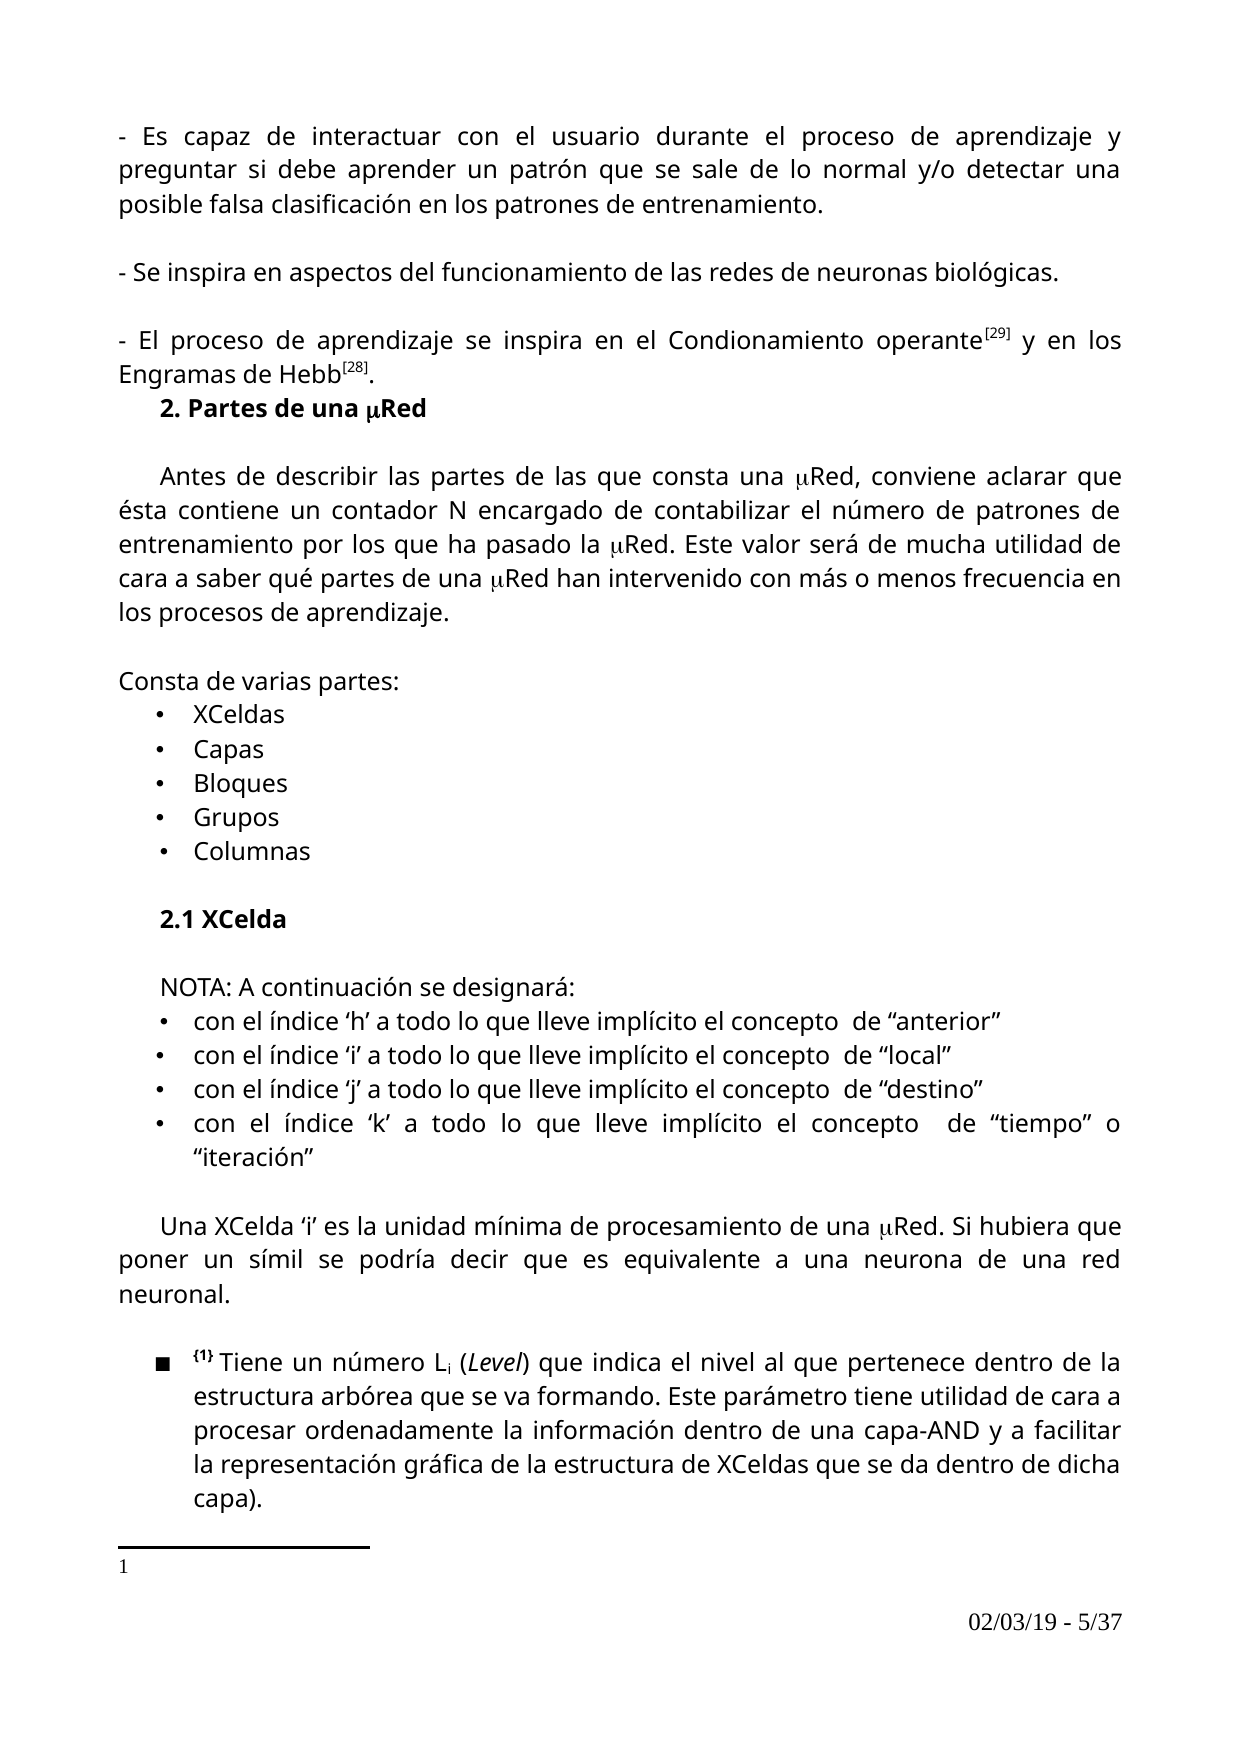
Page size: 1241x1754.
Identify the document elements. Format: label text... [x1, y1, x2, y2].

list Capas [156, 731, 1122, 765]
list Columnas [118, 833, 1122, 867]
list con el índice ‘j’ a todo lo que lleve implícito el concepto de “destino” [156, 1072, 1122, 1106]
text Una XCelda ‘i’ es la unidad mínima de procesamiento de una mRed. Si hubiera que poner un símil se podría decir que es equivalente a una neurona de una red neuronal. [118, 1208, 1122, 1310]
list con el índice ‘h’ a todo lo que lleve implícito el concepto de “anterior” [118, 1004, 1122, 1038]
text - El proceso de aprendizaje se inspira en el Condionamiento operante[29] y en los Engramas de Hebb[28]. [118, 322, 1122, 391]
text 2. Partes de una mRed [118, 391, 1122, 425]
list {} Tiene un número Li (Level) que indica el nivel al que pertenece dentro de la estructura arbórea que se va formando. Este parámetro tiene utilidad de cara a procesar ordenadamente la información dentro de una capa-AND y a facilitar la representación gráfica de la estructura de XCeldas que se da dentro de dicha capa). [156, 1344, 1122, 1515]
list Bloques [156, 765, 1122, 799]
list con el índice ‘k’ a todo lo que lleve implícito el concepto de “tiempo” o “iteración” [156, 1106, 1122, 1174]
text NOTA: A continuación se designará: [118, 970, 1122, 1004]
list XCeldas [156, 697, 1122, 731]
list con el índice ‘i’ a todo lo que lleve implícito el concepto de “local” [156, 1038, 1122, 1072]
list Grupos [156, 799, 1122, 833]
text - Se inspira en aspectos del funcionamiento de las redes de neuronas biológicas. [118, 254, 1122, 288]
text - Es capaz de interactuar con el usuario durante el proceso de aprendizaje y preguntar si debe aprender un patrón que se sale de lo normal y/o detectar una posible falsa clasificación en los patrones de entrenamiento. [118, 118, 1122, 220]
text 2.1 XCelda [118, 902, 1122, 936]
text Consta de varias partes: [118, 663, 1122, 697]
text Antes de describir las partes de las que consta una mRed, conviene aclarar que ésta contiene un contador N encargado de contabilizar el número de patrones de entrenamiento por los que ha pasado la mRed. Este valor será de mucha utilidad de cara a saber qué partes de una mRed han intervenido con más o menos frecuencia en los procesos de aprendizaje. [118, 459, 1122, 629]
